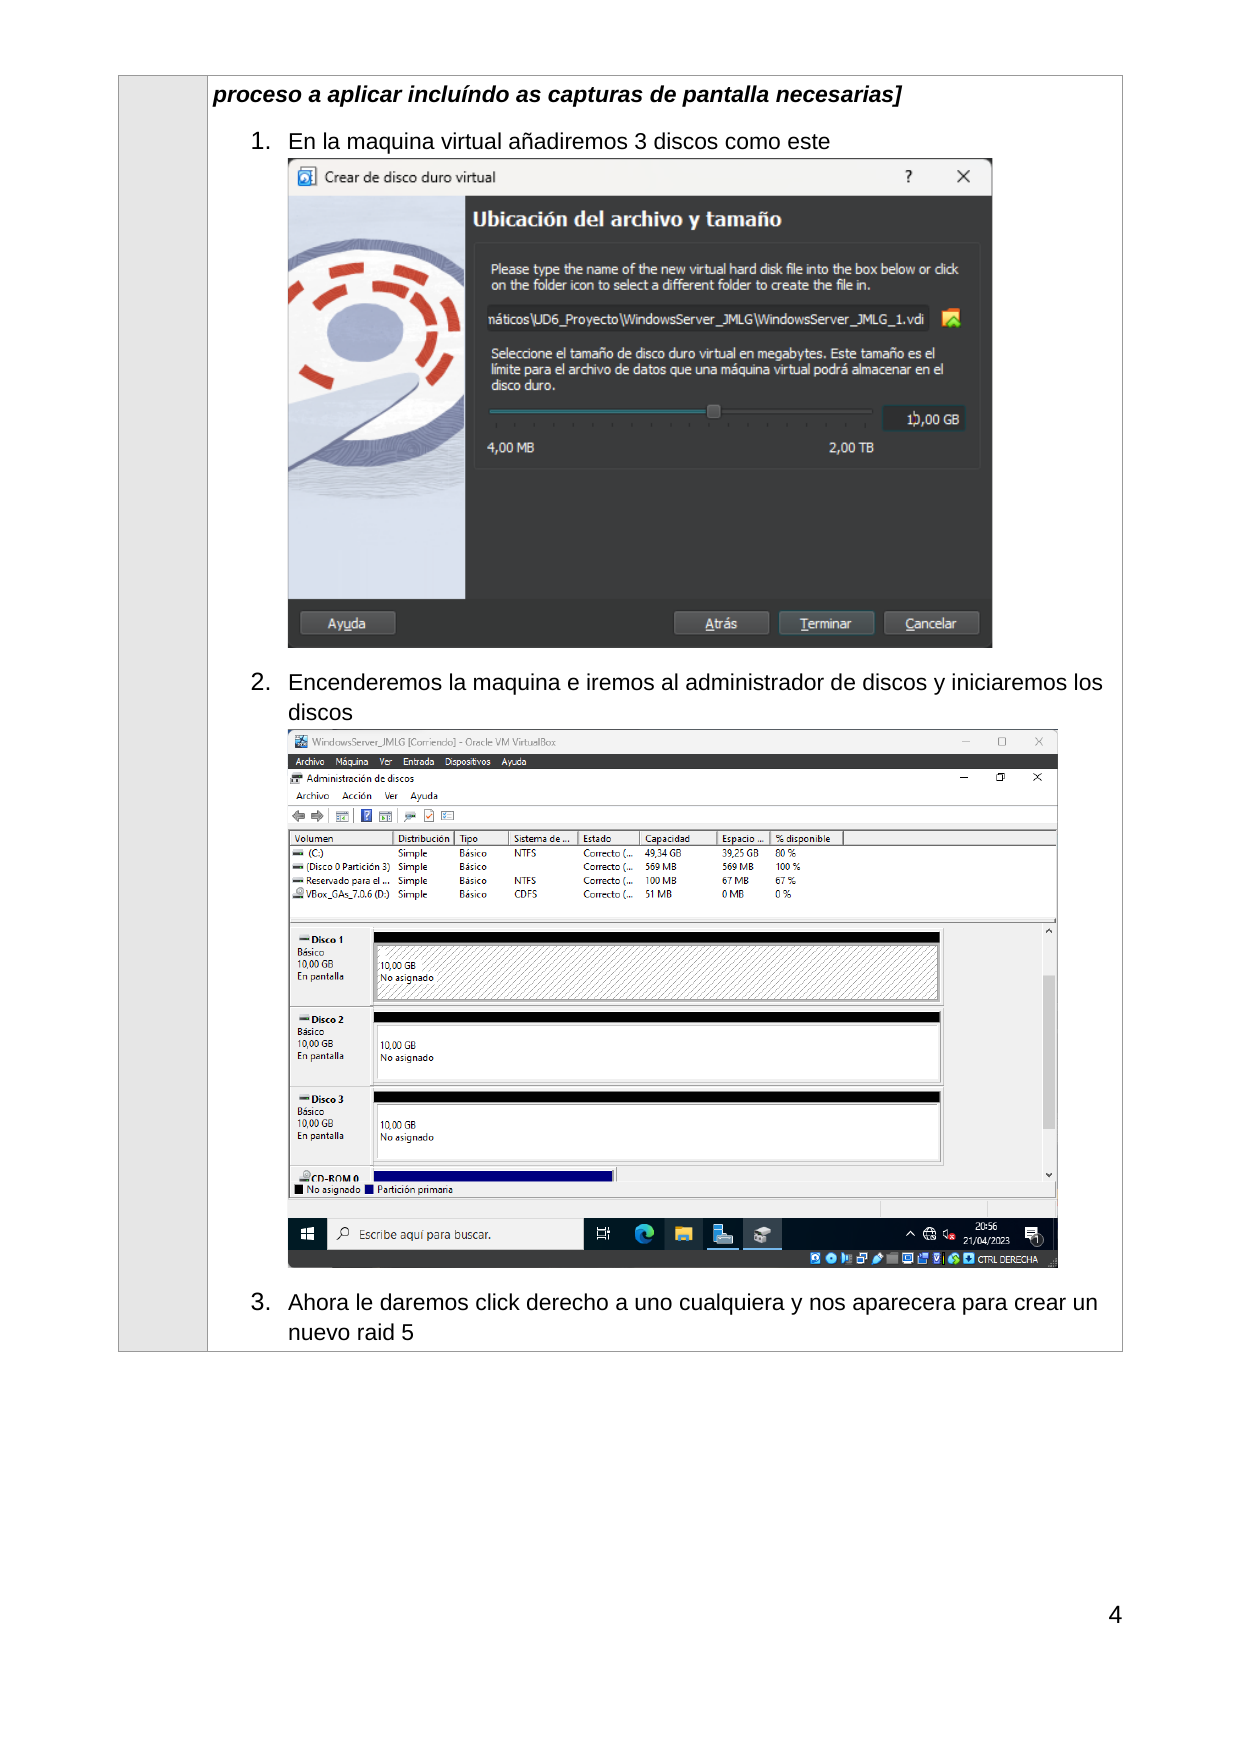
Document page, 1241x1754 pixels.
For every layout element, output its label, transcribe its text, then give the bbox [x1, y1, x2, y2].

table_header [119, 76, 207, 1351]
table_header 1. Realiza as seguintes tarefas de administración na máquina Windows Server: a) Configura a rede do servidor segundo as indicacións subministradas no proxecto de configuración de dominios. [Mostra o proceso a aplicar incluíndo as capturas de pantalla necesarias] En virtualbox configuraremos un adaptador de red como red interna(intnet) Ahora iniciaremos la maquina y en el adaptador de red pondremos la ip fija solicitada, ya que estamos pondre tambien la gateway solicitada Cambiaremos el nombre del equipo a server y reiniciamos para que se apliquen los cambios b) Engade tres discos ao servidor para crear o volume W: de tamaño efectivo de 10GiB, de tal forma que si se perde un disco se poda seguir accedendo aos datos. Neste volume se gardarán os datos dos perfiles móbiles dos usuarios. [Mostra o proceso a aplicar incluíndo as capturas de pantalla necesarias] En la maquina virtual añadiremos 3 discos como este Encenderemos la maquina e iremos al administrador de discos y iniciaremos los discos Ahora le daremos click derecho a uno cualquiera y nos aparecera para crear un nuevo raid 5 Agregamos los discos Le asignaremos la letra W Formatearemos como ntfs y para saber a que pertenece este raid le pondremos un nombre significativo Ahora podemos comprobar que los tres discos estan sincronizados c) Instala no servidor os compoñentes de software necesarios para poder xestionar o dominio IESLOSADA.local [Mostra o proceso a aplicar incluíndo as capturas de pantalla necesarias] Abriremos el administrador del servidor e iremos a agregar roles y caracteristicas Activamos servidor DNS y los servicios de dominio Active Directory Daremoslle a instalar d) No IES teremos dous perfís de usuarios: profesores e alumnos e hai distintos equipos informáticos coma computadores do CPD, computadores de aula (computadores cliente) e impresoras. Crea o seguinte esquema de unidades organizativas [Mostra o proceso a aplicar incluíndo as capturas de pantalla necesarias]: e) Crea os seguintes grupos na UO que corresponda. [Mostra o proceso a aplicar incluíndo as capturas de pantalla necesarias] f) Para almacenar os perfís de usuario e os seus datos, crea os seguintes cartafoles na unidade Z, e aplica os permisos que se indican a continuación [Mostra o proceso a aplicar incluíndo as capturas de pantalla necesarias]: RAID W: perfiles usuarios alumnos profesores Recursos compartidos: Usuarios$: W:\usuarios Perfiles$: W:\perfiles Todos os recursos compartidos estarán compartidos a todos con control total Permisos NTFS: W:\usuarios Administradores – Control Total W:\usuarios\profesores Administradores – Control Total W:\usuarios\alumnos Administradores – Control Total G-PROFESORES – Lectura Execución W:\perfiles: Administradores – Control Total G-Usuarios - Modificar [208, 76, 1122, 1351]
